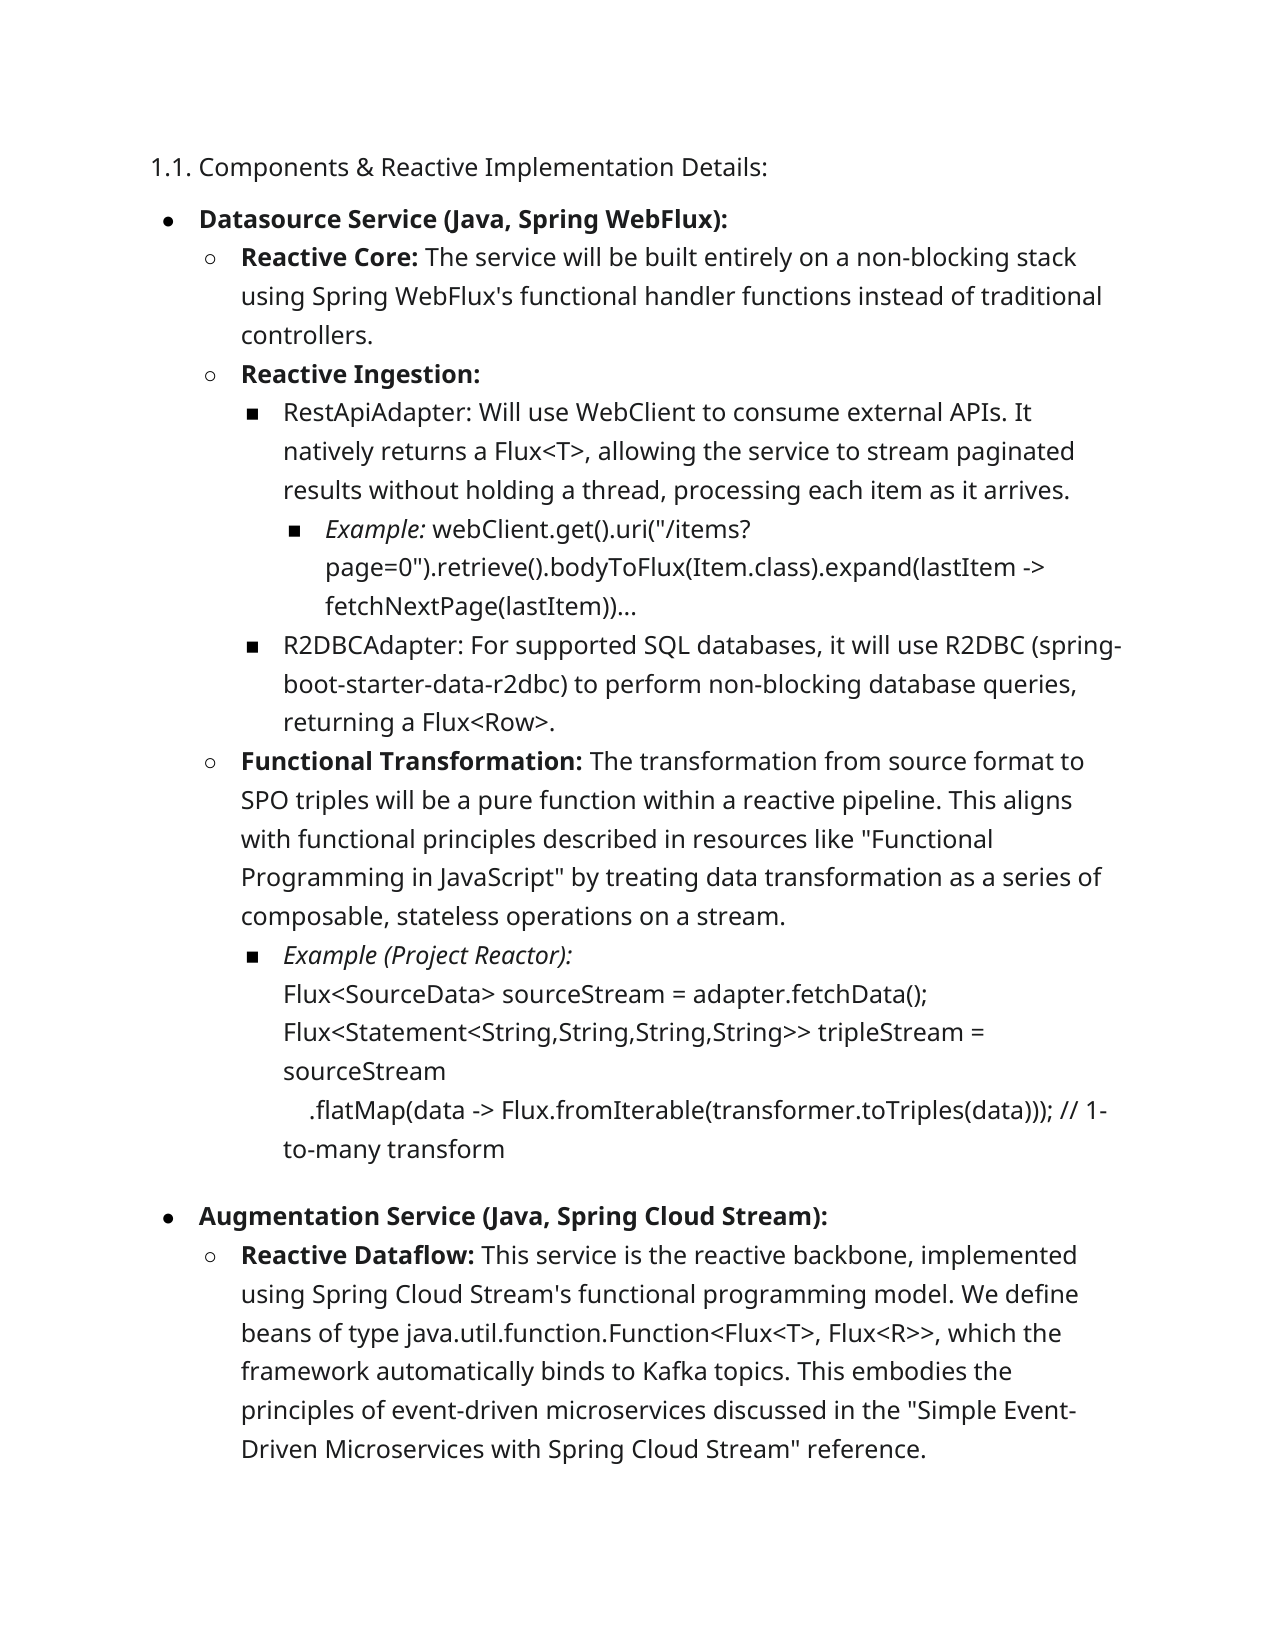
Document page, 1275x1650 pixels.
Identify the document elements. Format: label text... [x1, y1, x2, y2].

list Reactive Dataflow: This service is the reactive backbone, implemented using Spring Cloud Stream's functional programming model. We define beans of type java.util.function.Function<Flux<T>, Flux<R>>, which the framework automatically binds to Kafka topics. This embodies the principles of event-driven microservices discussed in the "Simple Event-Driven Microservices with Spring Cloud Stream" reference. [203, 1238, 1125, 1466]
list Datasource Service (Java, Spring WebFlux): [161, 201, 1125, 235]
list Example: webClient.get().uri("/items?page=0").retrieve().bodyToFlux(Item.class).expand(lastItem -> fetchNextPage(lastItem))... [287, 511, 1125, 623]
list Reactive Ingestion: [203, 356, 1125, 390]
subtitle 1.1. Components & Reactive Implementation Details: [150, 150, 1125, 184]
list Reactive Core: The service will be built entirely on a non-blocking stack using Spring WebFlux's functional handler functions instead of traditional controllers. [203, 240, 1125, 352]
list R2DBCAdapter: For supported SQL databases, it will use R2DBC (spring-boot-starter-data-r2dbc) to perform non-blocking database queries, returning a Flux<Row>. [245, 627, 1125, 739]
list Example (Project Reactor): Flux<SourceData> sourceStream = adapter.fetchData(); Flux<Statement<String,String,String,String>> tripleStream = sourceStream .flatMap(data -> Flux.fromIterable(transformer.toTriples(data))); // 1-to-many transform [245, 937, 1125, 1195]
list Functional Transformation: The transformation from source format to SPO triples will be a pure function within a reactive pipeline. This aligns with functional principles described in resources like "Functional Programming in JavaScript" by treating data transformation as a series of composable, stateless operations on a stream. [203, 744, 1125, 933]
list Augmentation Service (Java, Spring Cloud Stream): [161, 1199, 1125, 1233]
list RestApiAdapter: Will use WebClient to consume external APIs. It natively returns a Flux<T>, allowing the service to stream paginated results without holding a thread, processing each item as it arrives. [245, 395, 1125, 507]
